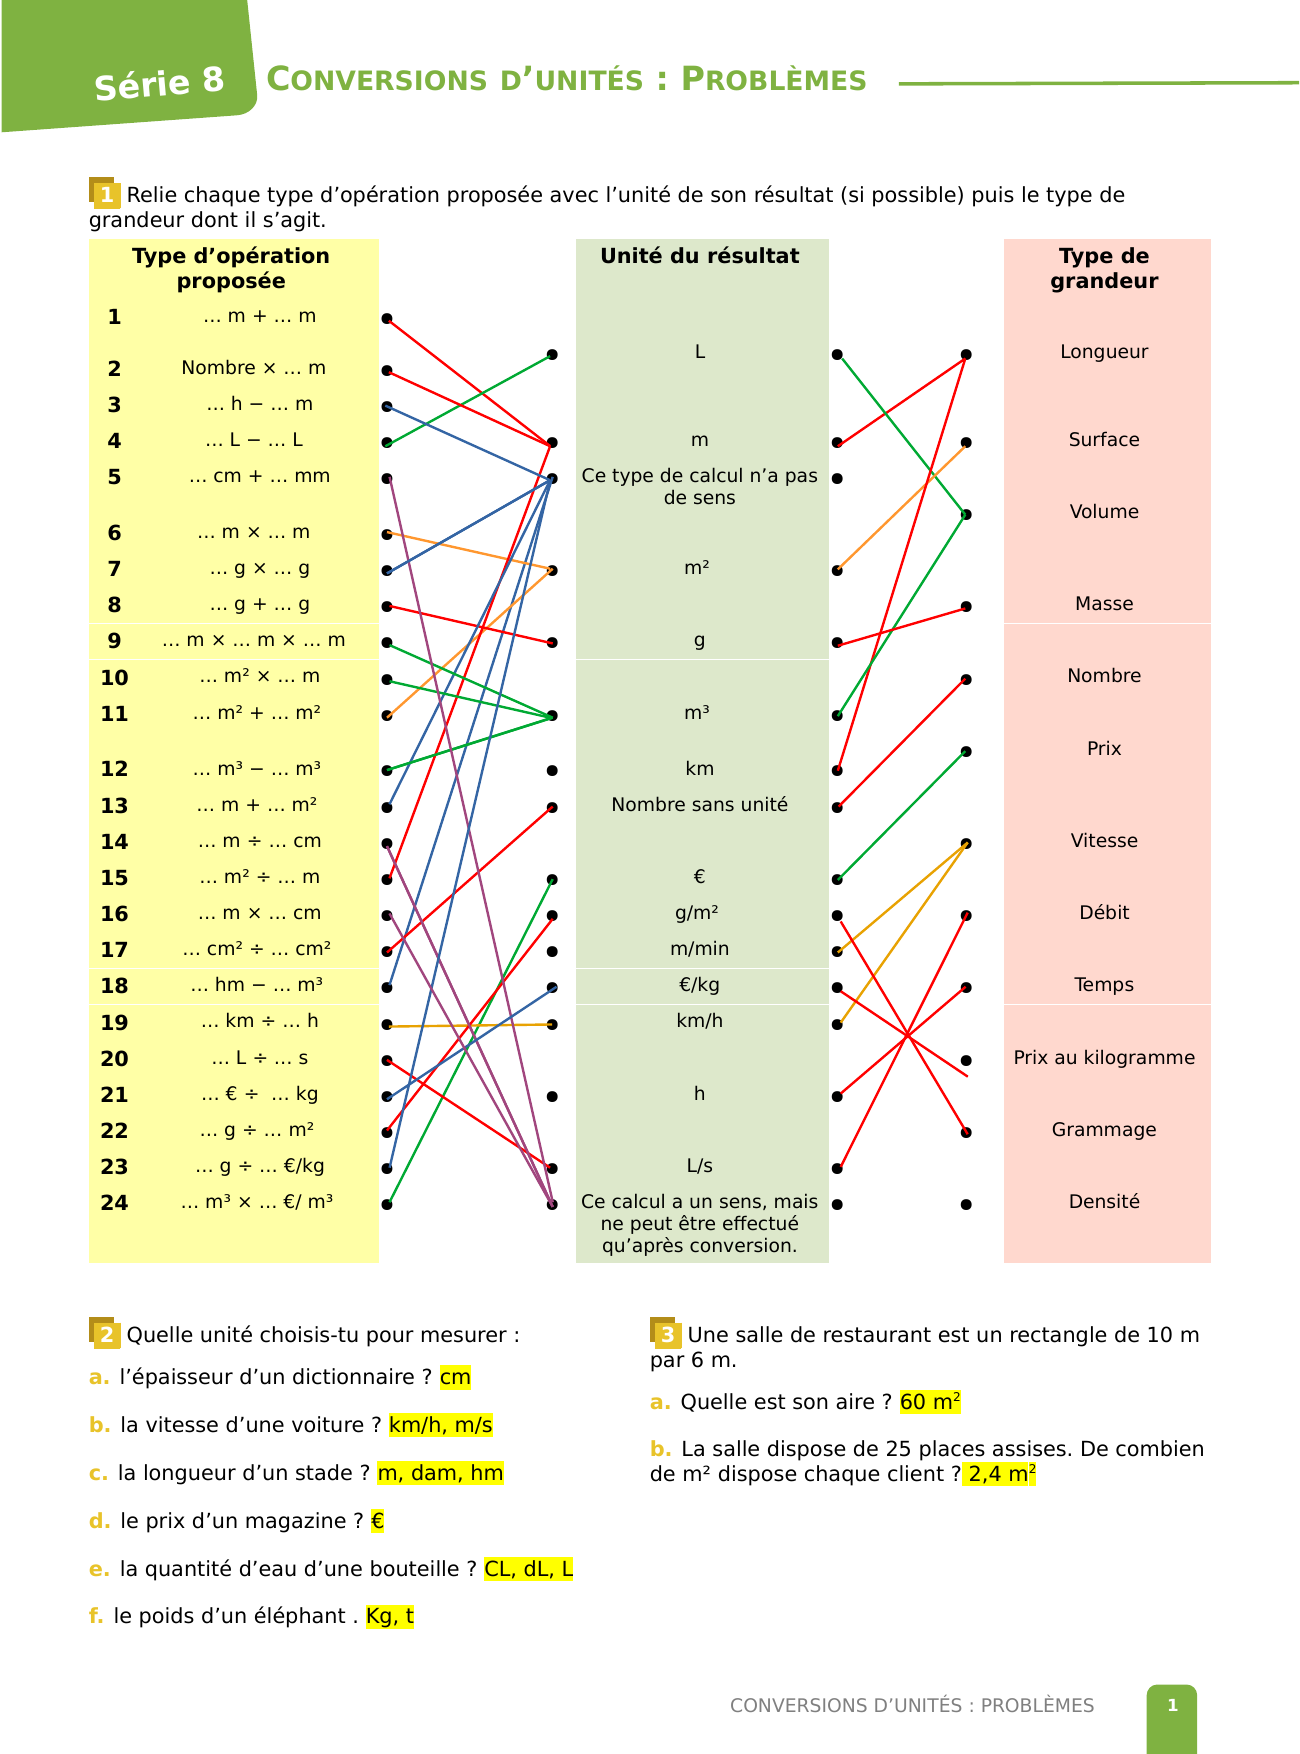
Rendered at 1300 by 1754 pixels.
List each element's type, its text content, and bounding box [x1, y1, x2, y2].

table_cell [418, 690, 437, 696]
table_cell [959, 624, 1004, 696]
table_cell [453, 752, 462, 767]
table_cell [936, 423, 959, 459]
table_cell … g ÷ … m² [146, 1113, 379, 1149]
table_cell [830, 1113, 862, 1185]
table_cell [418, 696, 438, 742]
table_cell Nombre [1004, 624, 1211, 696]
table_cell [379, 459, 418, 515]
table_cell [947, 387, 959, 423]
table_cell [421, 1027, 457, 1041]
table_cell [379, 824, 408, 860]
table_cell [500, 562, 523, 587]
table_cell Nombre sans unité [576, 788, 829, 824]
table_cell [862, 788, 926, 824]
table_cell [397, 944, 417, 968]
list La salle dispose de 25 places assises. De combien de m² dispose chaque client ? 2,4 m2 [649, 1437, 1211, 1486]
table_cell [462, 1005, 482, 1021]
list la vitesse d’une voiture ? km/h, m/s [493, 1413, 649, 1437]
table_cell [536, 517, 544, 551]
list la longueur d’un stade ? m, dam, hm [504, 1461, 649, 1485]
table_cell … m² × … m [146, 660, 379, 696]
table_cell [830, 788, 862, 824]
table_cell 10 [89, 660, 146, 696]
table_cell [862, 824, 890, 852]
table_cell [876, 969, 937, 1004]
table_cell [933, 459, 949, 473]
table_cell 8 [89, 587, 146, 623]
table_cell … m² ÷ … m [146, 860, 379, 896]
table_cell [425, 1005, 449, 1024]
table_cell [886, 587, 917, 623]
table_cell [862, 515, 891, 543]
list le prix d’un magazine ? € [88, 1509, 371, 1533]
table_cell [431, 423, 544, 459]
table_cell [830, 752, 862, 788]
table_cell km/h [576, 1005, 829, 1041]
table_cell [959, 1005, 1004, 1077]
table_cell [959, 299, 1004, 387]
table_cell [893, 1005, 919, 1029]
table_cell [483, 1077, 507, 1113]
table_cell [536, 580, 544, 587]
table_cell [951, 688, 959, 696]
table_cell Vitesse [1004, 788, 1211, 860]
table_cell [862, 636, 877, 659]
table_cell [401, 1151, 418, 1185]
table_cell [432, 824, 467, 860]
table_cell [442, 696, 454, 720]
table_cell [928, 366, 959, 387]
table_cell [379, 860, 408, 896]
table_cell [486, 387, 544, 423]
table_cell … m³ × … €/ m³ [146, 1185, 379, 1263]
table_cell [866, 896, 927, 932]
table_cell [830, 387, 862, 459]
table_cell … L ÷ … s [146, 1041, 379, 1077]
table_cell [446, 660, 459, 671]
table_cell 17 [89, 932, 146, 968]
table_cell [418, 1087, 440, 1113]
table_cell 21 [89, 1077, 146, 1113]
table_cell [408, 551, 418, 558]
table_cell Prix [1004, 696, 1211, 788]
table_cell [959, 551, 1004, 623]
table_cell [457, 860, 476, 888]
table_cell [407, 1082, 418, 1101]
table_cell [850, 932, 858, 938]
table_cell [427, 387, 478, 403]
table_cell [959, 788, 1004, 860]
table_cell [418, 299, 544, 351]
list la quantité d’eau d’une bouteille ? CL, dL, L [88, 1557, 484, 1581]
table_cell [912, 1005, 959, 1041]
table_cell [433, 969, 457, 1004]
table_cell [470, 704, 495, 742]
table_cell [830, 1005, 862, 1041]
table_cell [443, 788, 466, 824]
table_cell [466, 396, 517, 423]
table_cell [545, 1113, 576, 1185]
table_cell 24 [89, 1185, 146, 1263]
table_cell [942, 935, 959, 968]
table_cell [396, 1113, 418, 1149]
table_cell m/min [576, 932, 829, 968]
table_cell Nombre × … m [146, 351, 379, 387]
table_cell [432, 1051, 464, 1077]
table_header Type d’opération proposée [89, 239, 379, 299]
table_cell [524, 423, 544, 439]
table_cell [545, 387, 576, 459]
table_cell [545, 587, 576, 659]
table_cell [379, 1185, 418, 1263]
table_cell 19 [89, 1005, 146, 1041]
table_cell [446, 969, 500, 1004]
table_cell [888, 1041, 931, 1077]
table_cell 20 [89, 1041, 146, 1077]
table_cell [867, 387, 920, 410]
table_cell Ce type de calcul n’a pas de sens [576, 459, 829, 515]
table_cell h [576, 1041, 829, 1113]
table_cell [481, 860, 544, 896]
table_cell [938, 459, 959, 503]
table_cell [830, 587, 862, 659]
table_cell 3 [89, 387, 146, 423]
table_cell [406, 932, 418, 960]
table_cell [379, 788, 418, 824]
table_cell [379, 1005, 418, 1041]
table_cell [455, 1027, 465, 1035]
table_cell [519, 587, 544, 623]
table_cell … m + … m² [146, 788, 379, 824]
table_cell [476, 1027, 492, 1037]
table_cell [897, 490, 923, 515]
table_cell [441, 932, 498, 968]
table_cell [545, 1005, 576, 1041]
table_cell [499, 362, 544, 387]
table_cell [379, 969, 418, 1004]
table_cell [379, 660, 418, 696]
table_header [545, 239, 576, 299]
table_cell [491, 624, 503, 630]
subtitle Relie chaque type d’opération proposée avec l’unité de son résultat (si possible) puis le type de grandeur dont il s’agit. [88, 177, 1211, 232]
table_cell [439, 734, 449, 752]
table_header [959, 239, 1004, 299]
table_cell [500, 697, 534, 712]
table_cell [429, 932, 443, 952]
table_cell Longueur [1004, 299, 1211, 387]
table_cell m³ [576, 660, 829, 752]
table_cell Grammage [1004, 1077, 1211, 1149]
table_cell [538, 478, 544, 485]
table_cell [862, 896, 901, 929]
table_cell [418, 587, 495, 623]
list l’épaisseur d’un dictionnaire ? cm [88, 1365, 440, 1390]
table_cell [463, 838, 474, 860]
table_cell [379, 1113, 399, 1149]
table_cell L/s [576, 1113, 829, 1185]
table_cell … m³ − … m³ [146, 752, 379, 788]
table_cell [492, 987, 506, 1004]
table_cell [936, 1077, 959, 1113]
table_cell [423, 616, 454, 623]
table_cell [418, 932, 437, 968]
table_cell [424, 900, 450, 932]
table_cell [461, 1029, 472, 1041]
table_cell [379, 351, 418, 387]
table_cell [908, 515, 959, 551]
table_cell [468, 1043, 491, 1077]
table_cell [420, 860, 460, 896]
table_cell [830, 515, 862, 551]
table_cell [533, 1159, 544, 1182]
table_cell … cm² ÷ … cm² [146, 932, 379, 968]
table_cell 9 [89, 624, 146, 659]
table_cell [418, 1041, 454, 1076]
table_cell [533, 551, 544, 565]
table_cell [379, 624, 418, 659]
list Quelle est son aire ? 60 m2 [961, 1390, 1211, 1414]
table_cell [545, 752, 576, 788]
table_cell [830, 1185, 862, 1263]
table_cell [924, 969, 959, 1004]
table_cell Volume [1004, 459, 1211, 551]
table_cell [932, 761, 959, 788]
table_cell [495, 824, 544, 860]
table_cell [418, 388, 456, 422]
table_cell [466, 740, 488, 752]
table_cell [862, 1077, 883, 1113]
table_cell Densité [1004, 1149, 1211, 1263]
table_cell [494, 932, 524, 968]
table_cell [505, 423, 535, 437]
table_cell [478, 387, 489, 391]
table_cell [545, 299, 576, 387]
table_cell [443, 1005, 466, 1024]
table_cell [379, 1041, 417, 1077]
table_cell [418, 351, 470, 387]
table_cell [418, 624, 429, 659]
table_cell [412, 808, 418, 824]
table_cell [503, 1113, 523, 1147]
table_cell [478, 860, 489, 868]
table_cell [517, 515, 538, 551]
table_cell [863, 660, 959, 696]
table_cell 2 [89, 351, 146, 387]
table_header Unité du résultat [576, 239, 829, 299]
table_cell [830, 932, 862, 968]
table_cell L [576, 299, 829, 387]
table_cell [516, 624, 544, 639]
table_header [862, 239, 959, 299]
table_cell [483, 696, 498, 703]
table_cell [495, 1077, 531, 1113]
list la quantité d’eau d’une bouteille ? CL, dL, L [573, 1557, 649, 1581]
table_cell [545, 932, 576, 968]
table_cell [862, 387, 882, 423]
table_cell [418, 541, 434, 551]
table_cell [908, 860, 953, 896]
table_cell [876, 416, 890, 423]
table_cell [447, 896, 490, 932]
table_cell … m² + … m² [146, 696, 379, 752]
table_cell [896, 788, 959, 824]
table_cell [418, 551, 505, 587]
table_cell [484, 690, 498, 696]
table_cell [512, 1113, 539, 1149]
table_cell [480, 752, 544, 788]
table_cell [878, 633, 888, 648]
table_cell [862, 515, 915, 551]
table_cell [535, 1113, 544, 1149]
table_cell [830, 824, 862, 896]
table_cell [494, 494, 530, 515]
table_cell … m × … cm [146, 896, 379, 932]
table_cell [899, 587, 959, 623]
table_cell Temps [1004, 932, 1211, 1004]
table_cell [535, 998, 544, 1004]
table_cell [959, 1149, 1004, 1263]
table_cell [379, 896, 413, 932]
table_cell [517, 934, 544, 968]
table_cell € [576, 824, 829, 896]
table_cell … h − … m [146, 387, 379, 423]
table_cell [862, 624, 881, 637]
table_cell [830, 896, 862, 932]
table_cell [510, 1005, 525, 1014]
table_cell [515, 1026, 544, 1041]
table_cell [460, 681, 483, 696]
table_cell [862, 1149, 959, 1185]
table_cell [864, 1048, 898, 1077]
table_header Type de grandeur [1004, 239, 1211, 299]
table_cell [945, 529, 959, 551]
table_cell [862, 459, 928, 515]
table_header [830, 239, 862, 299]
table_cell [505, 624, 515, 632]
table_cell 14 [89, 824, 146, 860]
table_cell [515, 587, 523, 600]
table_cell [502, 660, 544, 696]
table_cell [455, 1056, 478, 1077]
table_cell [487, 660, 506, 692]
table_cell [418, 896, 448, 919]
table_cell [459, 752, 485, 788]
table_cell [472, 788, 544, 824]
table_cell [418, 758, 432, 788]
table_cell [489, 723, 544, 752]
table_cell [545, 896, 576, 932]
table_cell [862, 351, 959, 387]
table_cell [482, 1005, 509, 1024]
table_cell [959, 696, 1004, 788]
list le prix d’un magazine ? € [384, 1509, 649, 1533]
table_cell g/m² [576, 896, 829, 932]
table_cell [897, 551, 940, 587]
table_cell [419, 1113, 518, 1149]
table_cell 12 [89, 752, 146, 788]
table_cell [487, 587, 515, 623]
table_cell [545, 459, 576, 515]
table_cell [445, 515, 522, 551]
table_cell [536, 817, 544, 824]
table_cell [510, 696, 544, 712]
table_cell [472, 1113, 514, 1141]
table_cell [486, 896, 542, 932]
list le poids d’un éléphant . Kg, t [88, 1604, 649, 1629]
list la longueur d’un stade ? m, dam, hm [88, 1461, 377, 1485]
table_cell [433, 407, 494, 423]
subtitle Quelle unité choisis-tu pour mesurer : [114, 1317, 649, 1348]
table_cell [535, 498, 544, 515]
table_cell … m × … m [146, 515, 379, 551]
table_cell [462, 788, 476, 819]
table_cell [418, 788, 451, 824]
table_cell [418, 1149, 538, 1185]
table_cell [437, 1100, 463, 1113]
table_cell [411, 558, 418, 587]
table_cell [862, 1113, 959, 1149]
table_cell [862, 660, 870, 674]
table_cell [919, 1041, 959, 1068]
table_cell 18 [89, 969, 146, 1004]
table_cell … L − … L [146, 423, 379, 459]
table_cell [379, 696, 418, 752]
table_cell [400, 515, 418, 537]
table_cell [453, 748, 464, 752]
table_cell [889, 387, 954, 423]
table_cell [862, 752, 959, 788]
table_cell [911, 1005, 941, 1031]
table_cell [400, 762, 418, 788]
table_cell Surface [1004, 387, 1211, 459]
table_cell [527, 1077, 544, 1113]
table_cell m [576, 387, 829, 459]
table_cell Prix au kilogramme [1004, 1005, 1211, 1077]
table_cell m² [576, 515, 829, 587]
table_cell [896, 696, 959, 752]
table_cell km [576, 752, 829, 788]
table_cell [959, 932, 1004, 1004]
table_cell [862, 423, 919, 459]
table_cell [431, 546, 461, 551]
table_cell [883, 624, 894, 630]
table_cell 1 [89, 299, 146, 351]
table_cell … m × … m × … m [146, 624, 379, 659]
table_cell [432, 351, 544, 387]
table_cell [418, 1005, 426, 1024]
table_cell [924, 459, 932, 466]
table_cell [870, 1077, 953, 1113]
table_cell [516, 515, 531, 544]
table_cell … g + … g [146, 587, 379, 623]
table_cell 6 [89, 515, 146, 551]
table_cell [418, 1185, 544, 1263]
table_cell [528, 1149, 541, 1159]
table_cell [418, 426, 498, 459]
table_cell [862, 824, 959, 860]
table_cell [466, 660, 492, 685]
subtitle Une salle de restaurant est un rectangle de 10 m par 6 m. [649, 1317, 1211, 1372]
table_cell [473, 630, 500, 659]
table_cell [862, 980, 887, 1004]
table_cell [916, 1044, 959, 1077]
table_cell [418, 752, 434, 758]
table_cell [397, 860, 418, 896]
list la vitesse d’une voiture ? km/h, m/s [88, 1413, 389, 1437]
table_cell [513, 551, 527, 561]
table_cell [433, 660, 448, 666]
table_cell [865, 1005, 904, 1031]
table_cell [862, 696, 945, 752]
table_cell [830, 299, 862, 387]
table_cell [922, 551, 959, 587]
table_cell [379, 1149, 414, 1185]
table_cell 23 [89, 1149, 146, 1185]
table_cell [473, 1009, 485, 1024]
table_cell [545, 824, 576, 896]
table_cell [446, 1077, 498, 1113]
table_cell [519, 565, 528, 587]
table_cell [959, 387, 1004, 459]
table_cell [545, 969, 576, 1004]
table_cell 5 [89, 459, 146, 515]
table_cell [418, 824, 439, 860]
table_cell [545, 1041, 576, 1113]
table_cell [413, 1056, 418, 1077]
table_cell [405, 538, 418, 551]
table_cell [447, 1042, 462, 1057]
table_cell [423, 969, 434, 983]
table_cell [949, 995, 959, 1004]
table_cell [877, 624, 959, 659]
table_cell [896, 423, 943, 459]
table_cell [830, 459, 862, 515]
table_cell [379, 752, 413, 788]
table_cell [545, 788, 576, 824]
table_cell [418, 969, 429, 1004]
table_cell [418, 708, 444, 752]
table_cell Masse [1004, 551, 1211, 623]
table_cell 11 [89, 696, 146, 752]
table_cell [418, 1113, 432, 1141]
list l’épaisseur d’un dictionnaire ? cm [471, 1365, 649, 1390]
table_cell [379, 387, 418, 423]
table_cell [426, 1077, 450, 1094]
table_cell [545, 515, 576, 587]
table_cell [862, 752, 890, 780]
table_cell [505, 969, 544, 1004]
table_cell [379, 299, 418, 351]
table_cell [527, 567, 544, 587]
table_cell [862, 1041, 899, 1072]
table_cell 16 [89, 896, 146, 932]
table_cell [482, 551, 509, 557]
table_cell … g ÷ … €/kg [146, 1149, 379, 1185]
table_cell [862, 932, 902, 968]
table_cell [436, 671, 451, 691]
table_cell 4 [89, 423, 146, 459]
table_cell [527, 486, 544, 515]
table_cell [465, 696, 480, 700]
table_cell [496, 613, 507, 623]
table_cell 22 [89, 1113, 146, 1149]
table_cell [479, 1041, 523, 1077]
table_cell [447, 676, 461, 694]
table_cell [418, 459, 537, 515]
list Quelle est son aire ? 60 m2 [649, 1390, 900, 1414]
table_cell [418, 860, 428, 889]
table_header [379, 239, 418, 299]
table_cell Ce calcul a un sens, mais ne peut être effectué qu’après conversion. [576, 1185, 829, 1263]
table_cell [545, 660, 576, 752]
table_cell [830, 1041, 862, 1113]
table_cell [862, 587, 893, 623]
table_cell [418, 515, 485, 542]
table_cell [379, 1077, 409, 1113]
table_header [418, 239, 544, 299]
table_cell [919, 479, 959, 515]
table_cell … m + … m [146, 299, 379, 351]
table_cell 13 [89, 788, 146, 824]
table_cell [862, 299, 959, 351]
table_cell … g × … g [146, 551, 379, 587]
table_cell [862, 1185, 959, 1263]
table_cell [959, 459, 1004, 551]
table_cell g [576, 587, 829, 659]
table_cell [457, 660, 468, 676]
table_cell 7 [89, 551, 146, 587]
table_cell [846, 700, 862, 752]
table_cell [830, 969, 862, 1004]
table_cell [425, 679, 436, 690]
table_cell … m ÷ … cm [146, 824, 379, 860]
table_cell 15 [89, 860, 146, 896]
table_cell [528, 902, 544, 932]
table_cell [418, 660, 432, 686]
table_cell [496, 634, 512, 659]
table_cell … € ÷ … kg [146, 1077, 379, 1113]
table_cell [464, 641, 476, 659]
table_cell [455, 876, 482, 896]
table_cell [379, 551, 412, 587]
table_cell [379, 932, 401, 968]
table_cell … hm − … m³ [146, 969, 379, 1004]
table_cell [430, 995, 437, 1004]
table_cell [862, 1008, 904, 1041]
table_cell [509, 459, 543, 472]
table_cell [493, 708, 544, 734]
table_cell Débit [1004, 860, 1211, 932]
table_cell [479, 1027, 515, 1041]
table_cell [510, 637, 544, 659]
table_cell [862, 969, 871, 988]
table_cell [830, 660, 862, 752]
table_cell [398, 824, 418, 860]
table_cell [425, 752, 455, 788]
table_cell [855, 935, 862, 953]
table_cell [959, 860, 1004, 932]
table_cell [448, 699, 478, 747]
table_cell [379, 423, 418, 459]
table_cell [379, 515, 404, 551]
table_cell … cm + … mm [146, 459, 379, 515]
table_cell [379, 587, 418, 623]
table_cell [959, 1077, 1004, 1149]
table_cell [518, 1041, 544, 1077]
table_cell [862, 551, 904, 587]
table_cell [510, 932, 540, 968]
table_cell [404, 1095, 418, 1113]
table_cell [471, 824, 529, 860]
table_cell [830, 551, 862, 587]
table_cell [545, 1185, 576, 1263]
table_cell [924, 612, 959, 623]
table_cell [425, 624, 475, 659]
table_cell … km ÷ … h [146, 1005, 379, 1041]
table_cell [907, 896, 959, 932]
table_cell €/kg [576, 969, 829, 1004]
table_cell [508, 601, 520, 623]
table_cell [882, 932, 956, 968]
table_cell [862, 860, 944, 896]
table_cell [409, 913, 418, 930]
table_cell [513, 1005, 544, 1023]
table_cell [933, 860, 959, 896]
